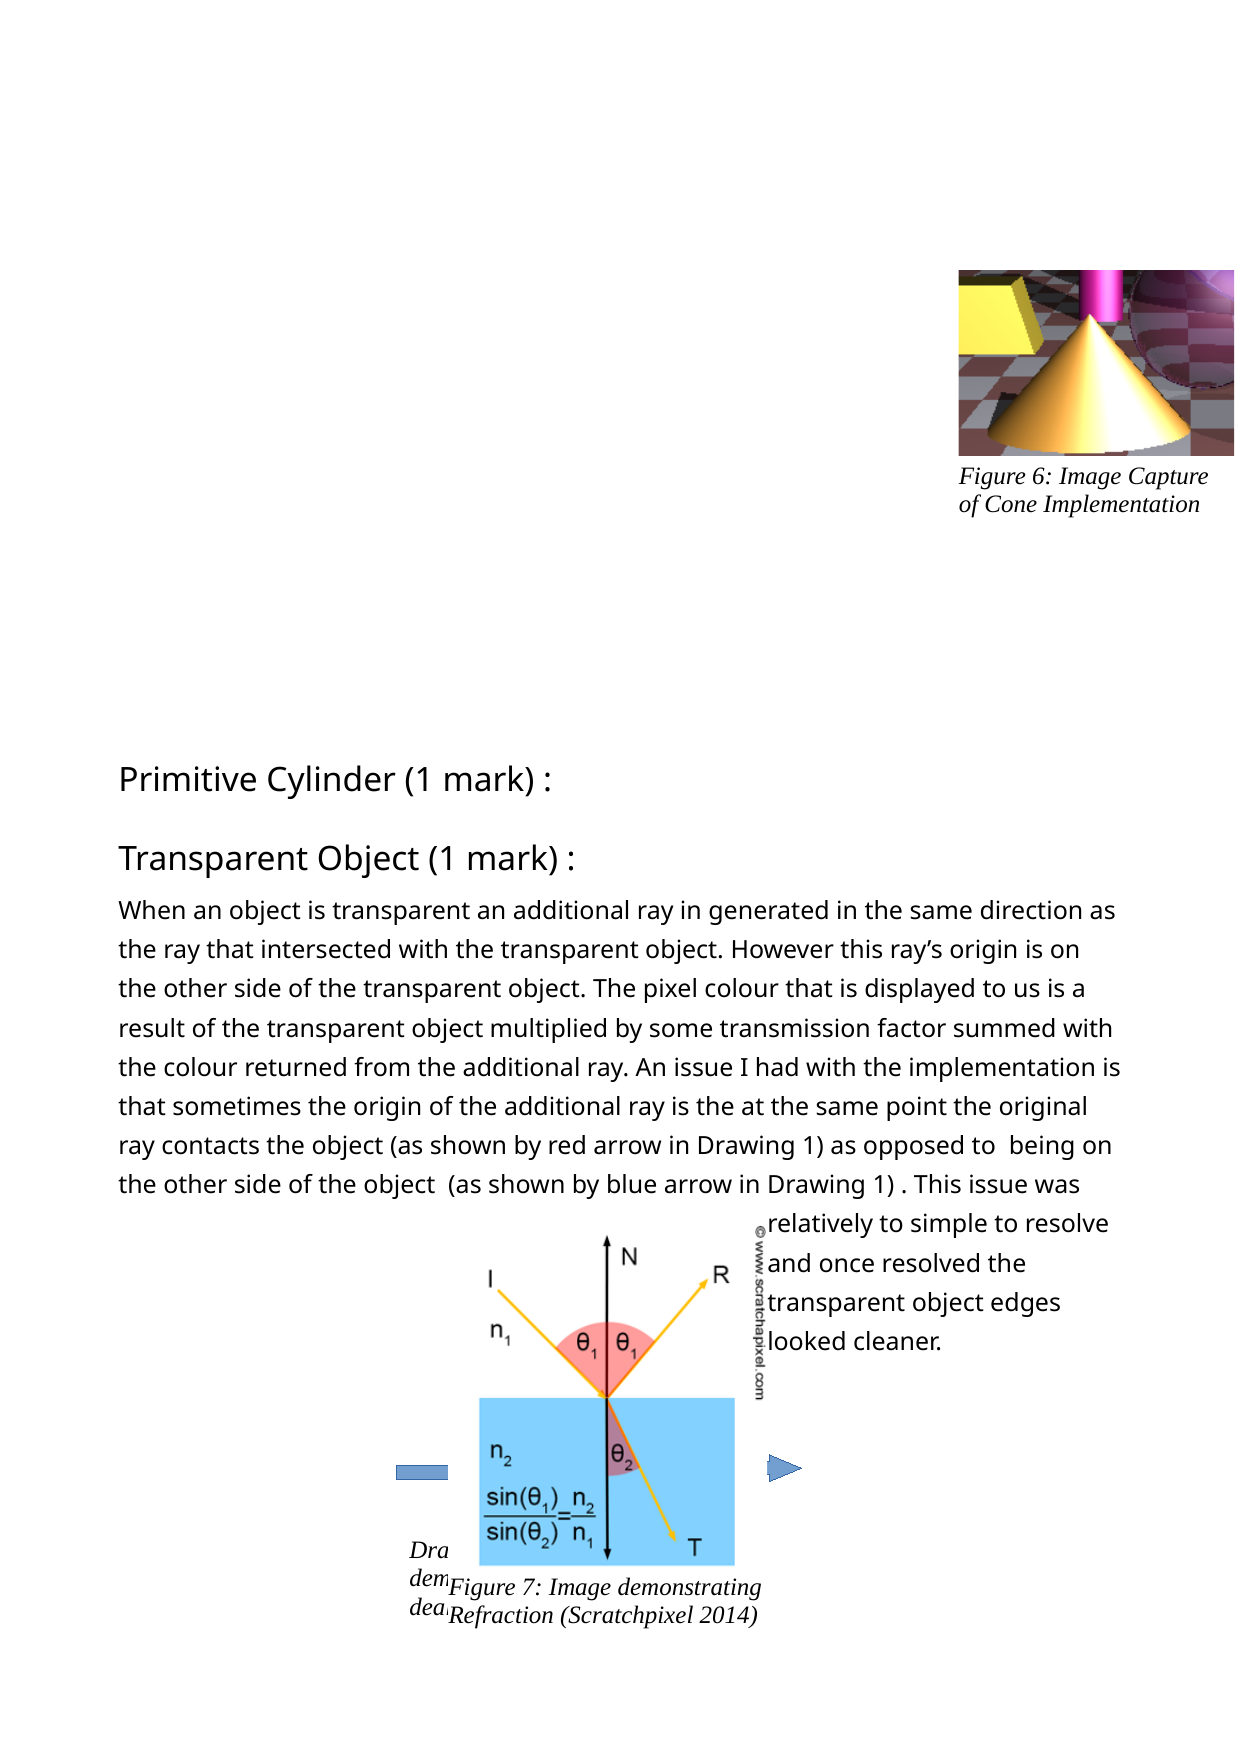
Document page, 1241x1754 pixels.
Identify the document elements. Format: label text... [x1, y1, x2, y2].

text Figure 6: Image Capture of Cone Implementation [958, 456, 1234, 518]
picture [958, 270, 1235, 456]
text When an object is transparent an additional ray in generated in the same direction as the ray that intersected with the transparent object. However this ray’s origin is on the other side of the transparent object. The pixel colour that is displayed to us is a result of the transparent object multiplied by some transmission factor summed with the colour returned from the additional ray. An issue I had with the implementation is that sometimes the origin of the additional ray is the at the same point the original ray contacts the object (as shown by red arrow in Drawing 1) as opposed to being on the other side of the object (as shown by blue arrow in Drawing 1) . This issue was relatively to simple to resolve and once resolved the transparent object edges looked cleaner. [118, 893, 1122, 1358]
text Drawing 1: An Illustration demonstrating two scenarios when dealing with transparent objects. [767, 1475, 787, 1621]
text Drawing 1: An Illustration demonstrating two scenarios when dealing with transparent objects. [409, 1480, 448, 1621]
subtitle Transparent Object (1 mark) : [118, 834, 1122, 880]
picture [448, 1224, 768, 1572]
text Figure 7: Image demonstrating Refraction (Scratchpixel 2014) [448, 1572, 767, 1629]
text Drawing 1: An Illustration demonstrating two scenarios when dealing with transparent objects. [409, 1416, 448, 1465]
subtitle Primitive Cylinder (1 mark) : [118, 756, 1122, 801]
